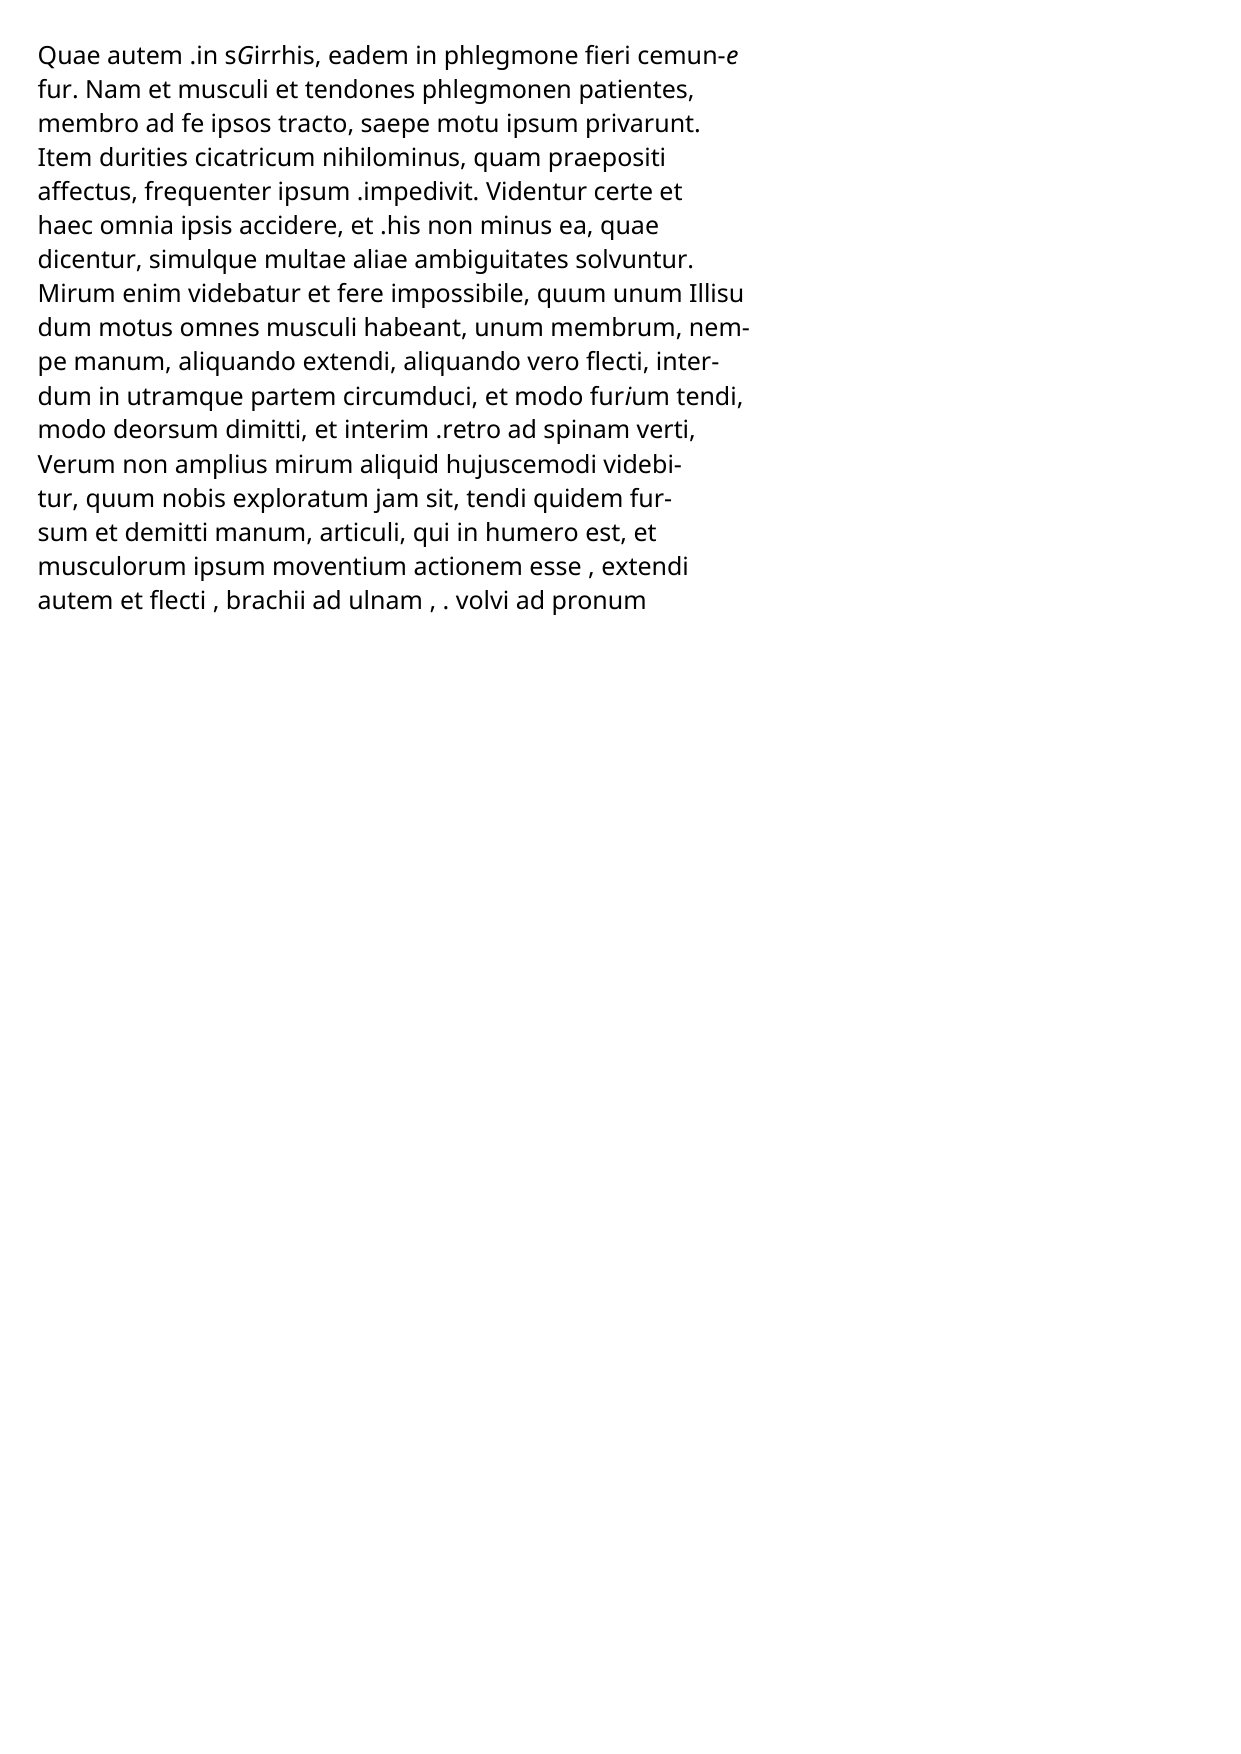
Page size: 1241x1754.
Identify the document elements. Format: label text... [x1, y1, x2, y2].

text Quae autem .in sGirrhis, eadem in phlegmone fieri cemun-e fur. Nam et musculi et tendones phlegmonen patientes, membro ad fe ipsos tracto, saepe motu ipsum privarunt. Item durities cicatricum nihilominus, quam praepositi affectus, frequenter ipsum .impedivit. Videntur certe et haec omnia ipsis accidere, et .his non minus ea, quae dicentur, simulque multae aliae ambiguitates solvuntur. Mirum enim videbatur et fere impossibile, quum unum Illisu dum motus omnes musculi habeant, unum membrum, nem- pe manum, aliquando extendi, aliquando vero flecti, inter- dum in utramque partem circumduci, et modo furium tendi, modo deorsum dimitti, et interim .retro ad spinam verti, Verum non amplius mirum aliquid hujuscemodi videbi- tur, quum nobis exploratum jam sit, tendi quidem fur- sum et demitti manum, articuli, qui in humero est, et musculorum ipsum moventium actionem esse , extendi autem et flecti , brachii ad ulnam , . volvi ad pronum [37, 37, 1203, 617]
